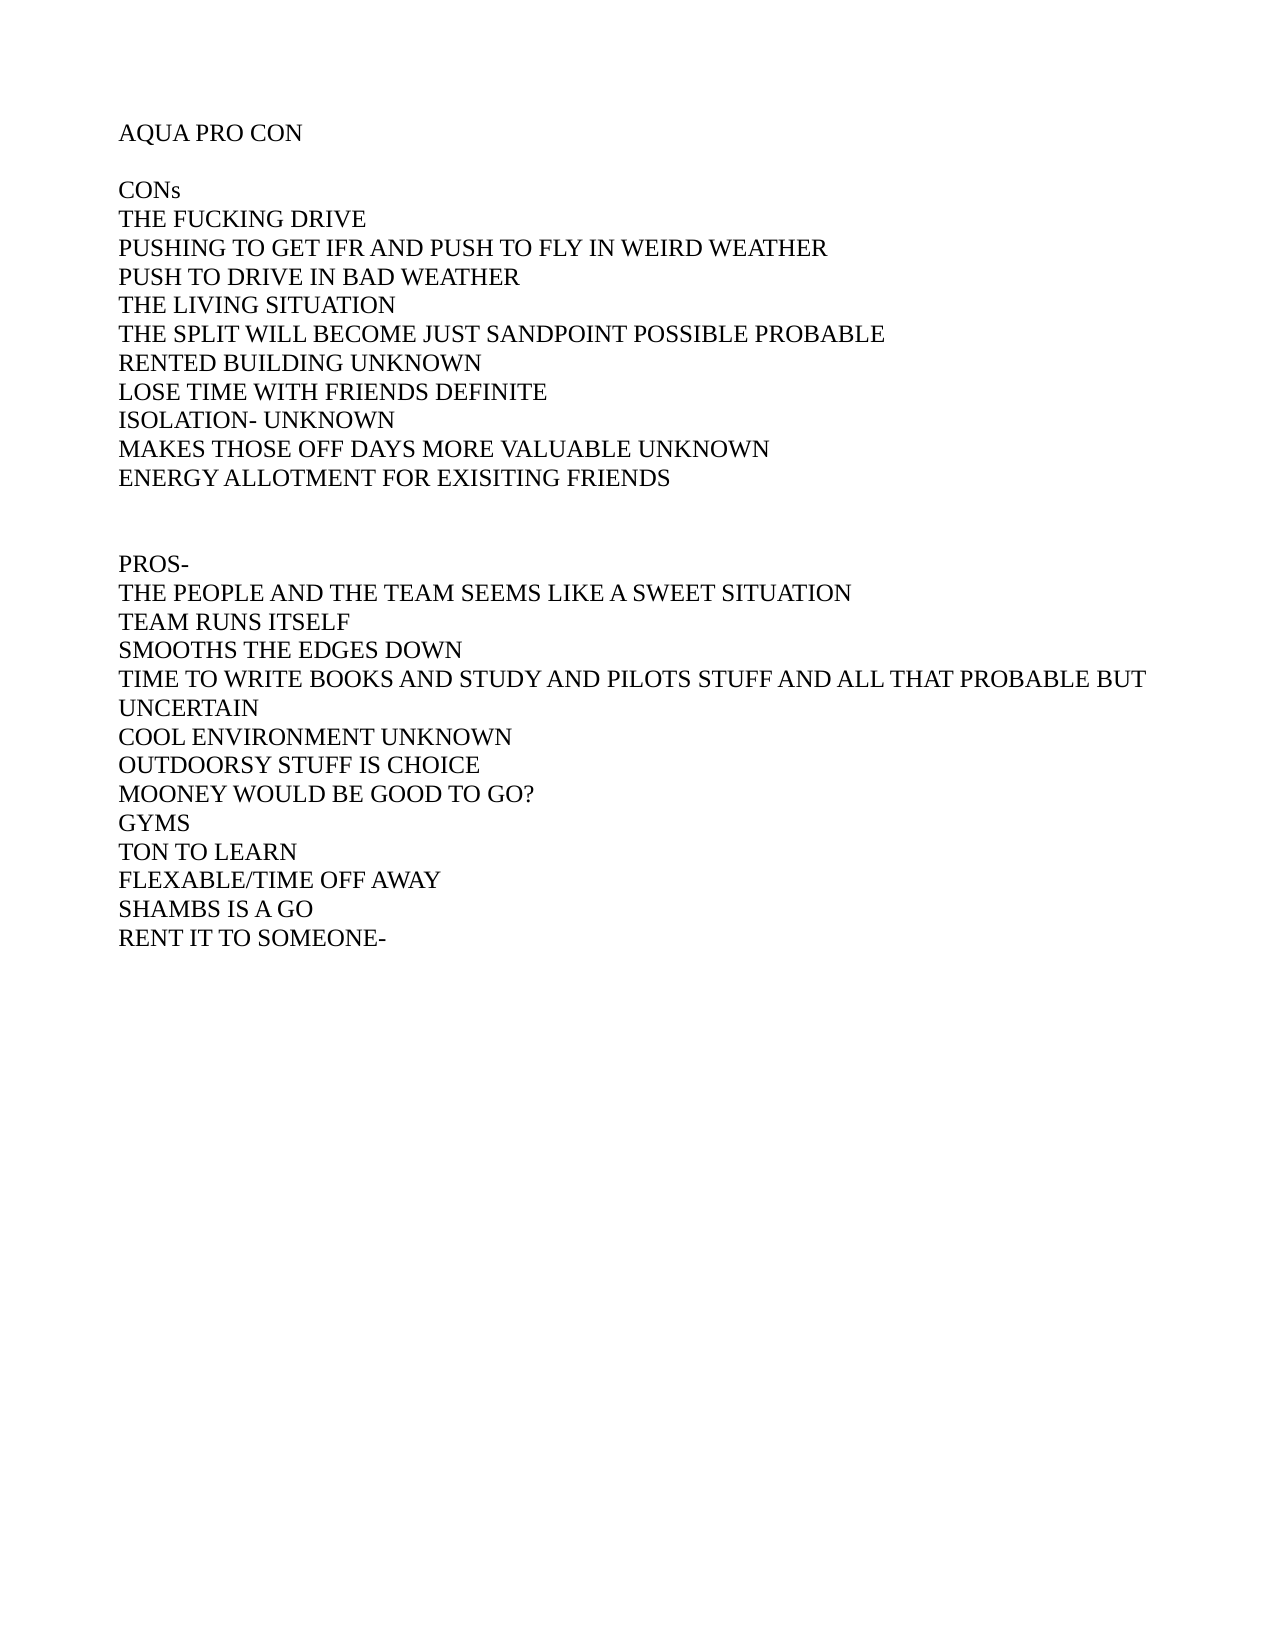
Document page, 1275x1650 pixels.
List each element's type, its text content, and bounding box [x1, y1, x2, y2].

text TEAM RUNS ITSELF [118, 607, 1157, 636]
text MOONEY WOULD BE GOOD TO GO? [118, 779, 1157, 808]
text PUSH TO DRIVE IN BAD WEATHER [118, 262, 1157, 291]
text RENT IT TO SOMEONE- [118, 923, 1157, 952]
text SMOOTHS THE EDGES DOWN [118, 636, 1157, 664]
text MAKES THOSE OFF DAYS MORE VALUABLE UNKNOWN [118, 434, 1157, 463]
text THE LIVING SITUATION [118, 291, 1157, 319]
text AQUA PRO CON [118, 118, 1157, 147]
text GYMS [118, 808, 1157, 837]
text RENTED BUILDING UNKNOWN [118, 348, 1157, 377]
text FLEXABLE/TIME OFF AWAY [118, 866, 1157, 894]
text OUTDOORSY STUFF IS CHOICE [118, 751, 1157, 779]
text LOSE TIME WITH FRIENDS DEFINITE [118, 377, 1157, 406]
text THE SPLIT WILL BECOME JUST SANDPOINT POSSIBLE PROBABLE [118, 319, 1157, 348]
text ISOLATION- UNKNOWN [118, 406, 1157, 434]
text TIME TO WRITE BOOKS AND STUDY AND PILOTS STUFF AND ALL THAT PROBABLE BUT UNCERTAIN [118, 664, 1157, 722]
text ENERGY ALLOTMENT FOR EXISITING FRIENDS [118, 463, 1157, 492]
text SHAMBS IS A GO [118, 894, 1157, 923]
text PUSHING TO GET IFR AND PUSH TO FLY IN WEIRD WEATHER [118, 233, 1157, 262]
text TON TO LEARN [118, 837, 1157, 866]
text THE FUCKING DRIVE [118, 204, 1157, 233]
text PROS- THE PEOPLE AND THE TEAM SEEMS LIKE A SWEET SITUATION [118, 549, 1157, 607]
text CONs [118, 176, 1157, 204]
text COOL ENVIRONMENT UNKNOWN [118, 722, 1157, 751]
